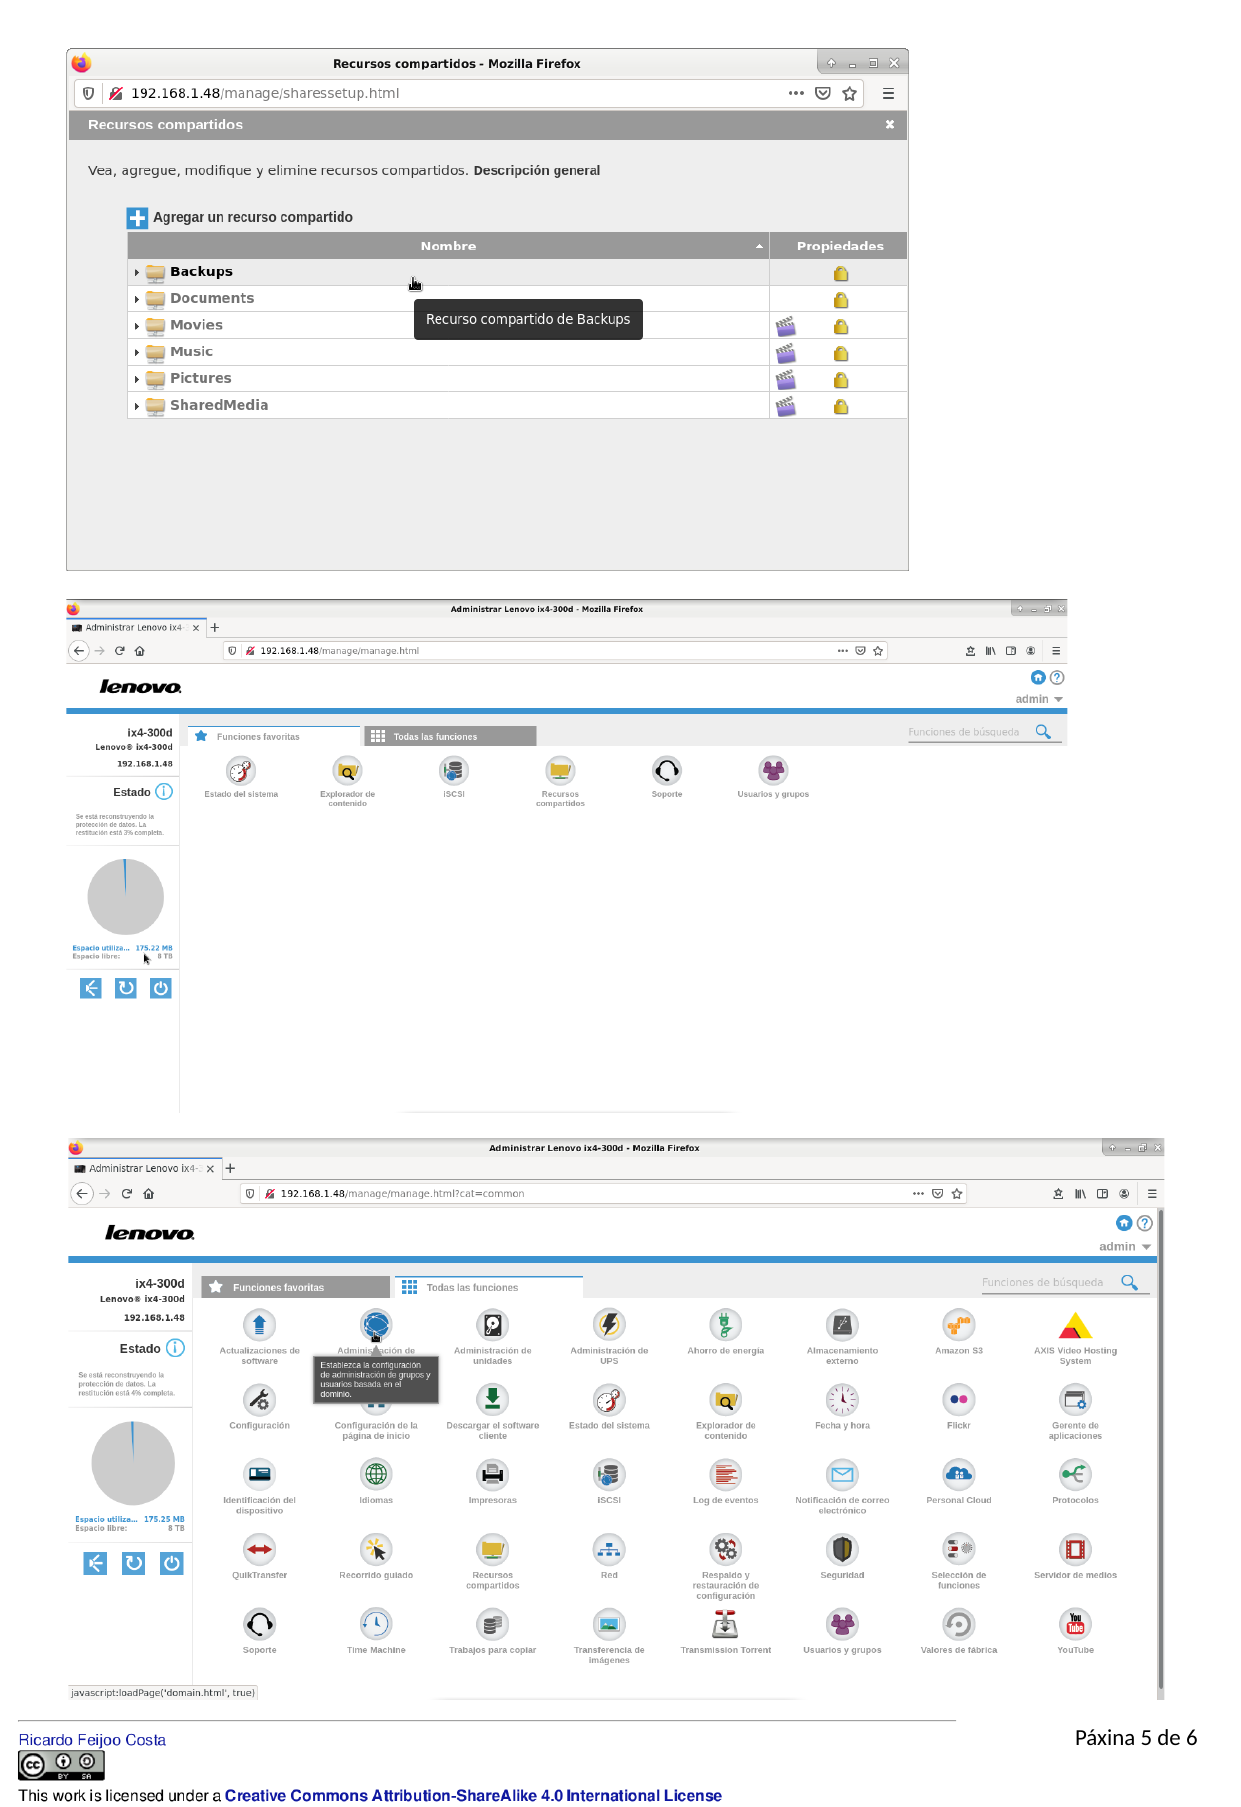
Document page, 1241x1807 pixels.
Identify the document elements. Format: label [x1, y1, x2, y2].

picture [66, 48, 909, 571]
picture [66, 599, 1068, 1113]
picture [8, 1715, 957, 1806]
picture [68, 1138, 1165, 1700]
